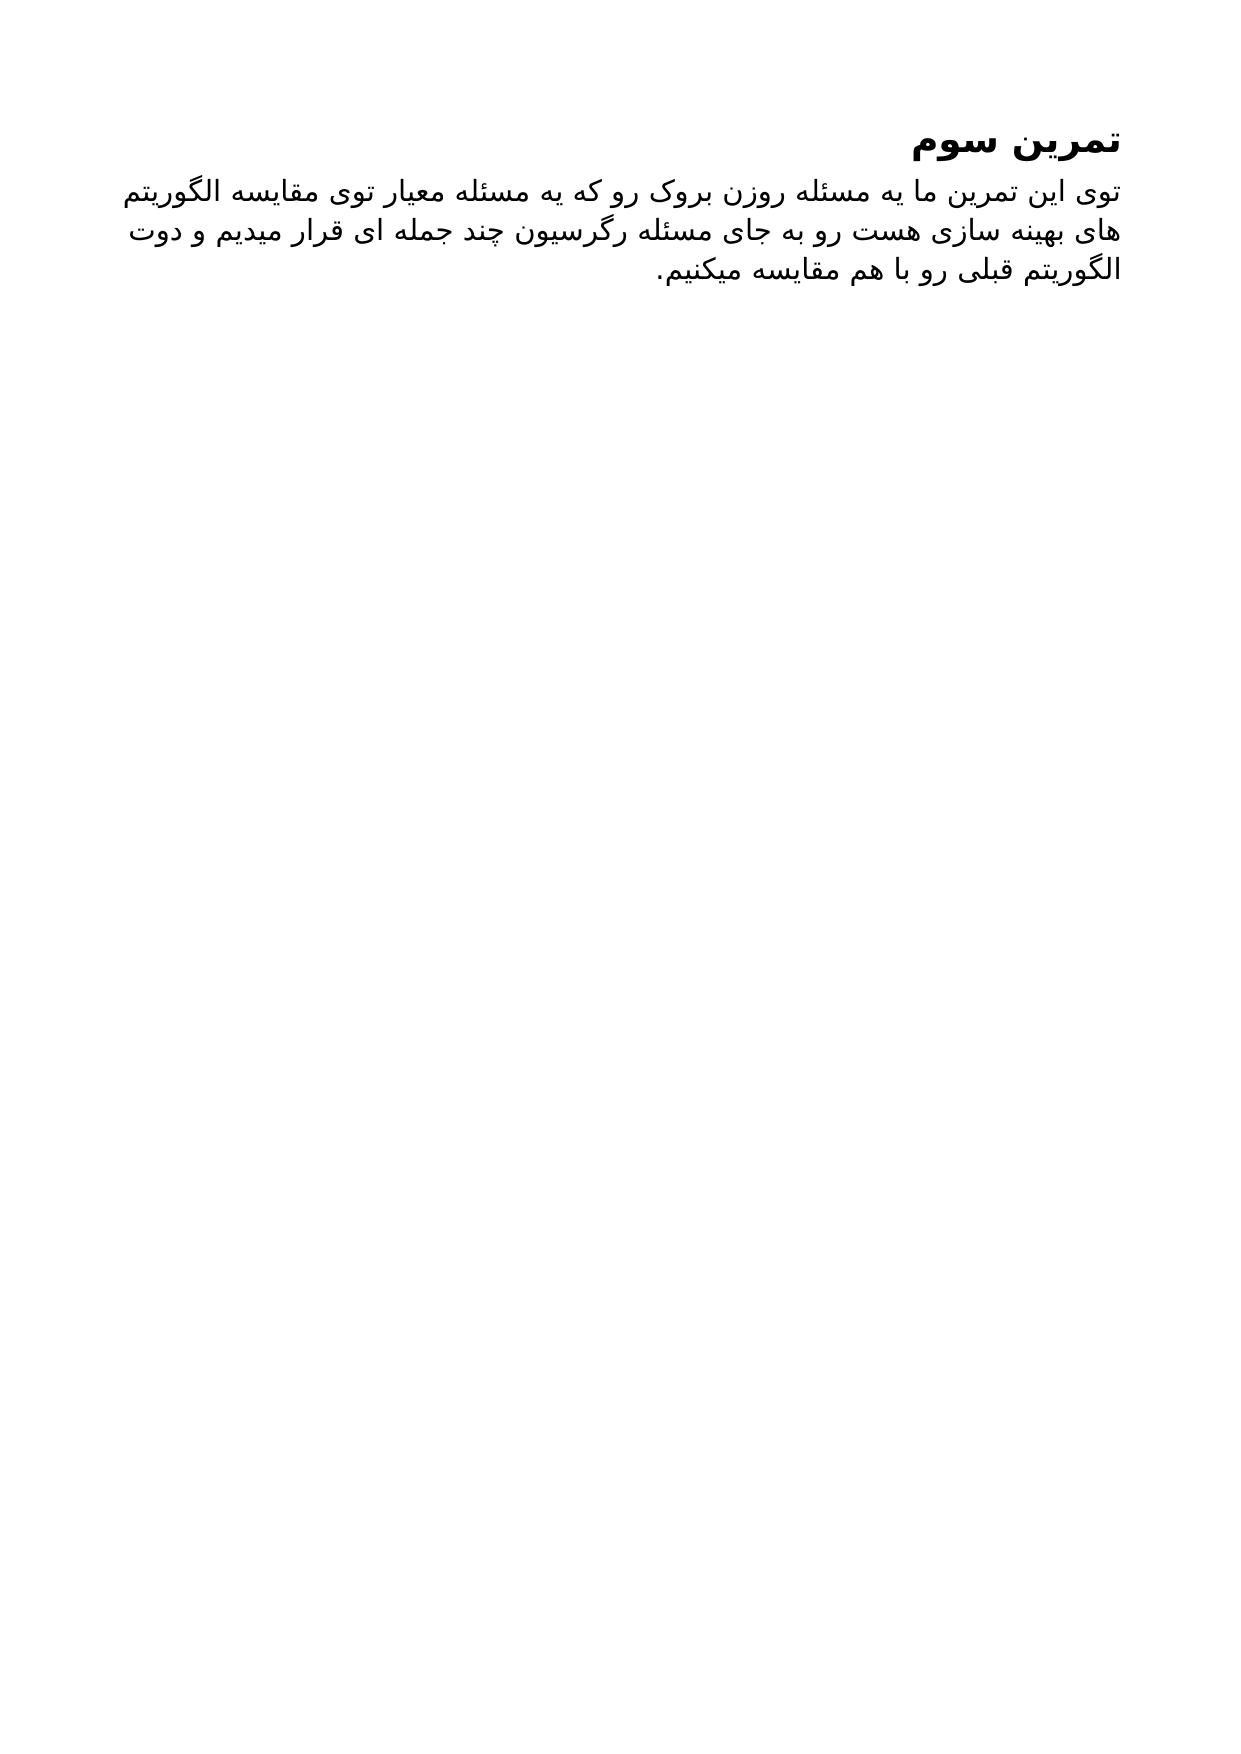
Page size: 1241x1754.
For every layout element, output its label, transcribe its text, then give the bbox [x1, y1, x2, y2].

subtitle تمرین سوم [118, 118, 1122, 162]
text توی این تمرین ما یه مسئله روزن بروک رو که یه مسئله معیار توی مقایسه الگوریتم های بهینه سازی هست رو به جای مسئله رگرسیون چند جمله ای قرار میدیم و دوت الگوریتم قبلی رو با هم مقایسه میکنیم. [118, 174, 1122, 286]
